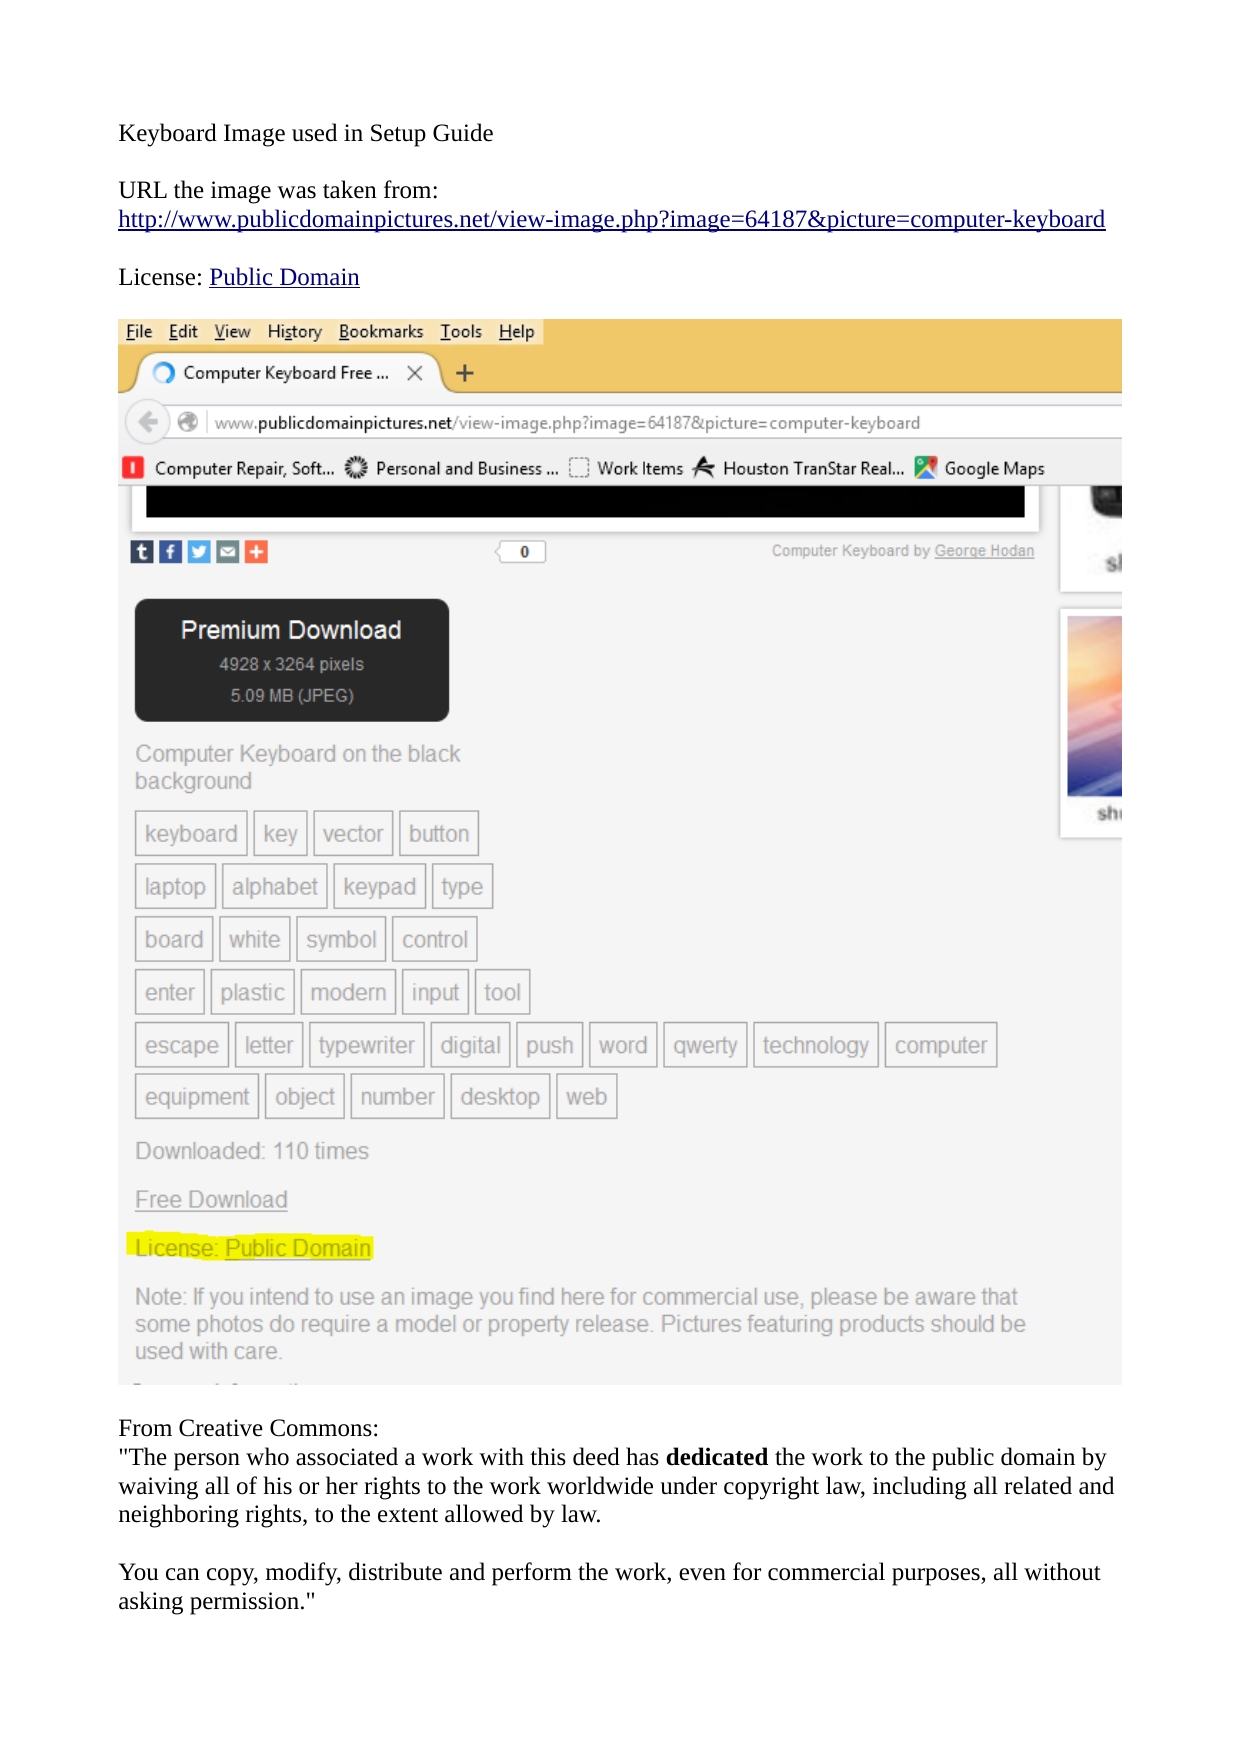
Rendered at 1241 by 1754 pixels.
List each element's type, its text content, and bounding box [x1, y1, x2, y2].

text http://www.publicdomainpictures.net/view-image.php?image=64187&picture=computer-keyboard [118, 204, 1122, 233]
text "The person who associated a work with this deed has dedicated the work to the public domain by waiving all of his or her rights to the work worldwide under copyright law, including all related and neighboring rights, to the extent allowed by law. [118, 1442, 1122, 1528]
picture [118, 319, 1122, 1385]
text From Creative Commons: [118, 1413, 1122, 1442]
text You can copy, modify, distribute and perform the work, even for commercial purposes, all without asking permission." [118, 1557, 1122, 1614]
text License: Public Domain [118, 262, 1122, 291]
text Keyboard Image used in Setup Guide [118, 118, 1122, 147]
text URL the image was taken from: [118, 176, 1122, 204]
